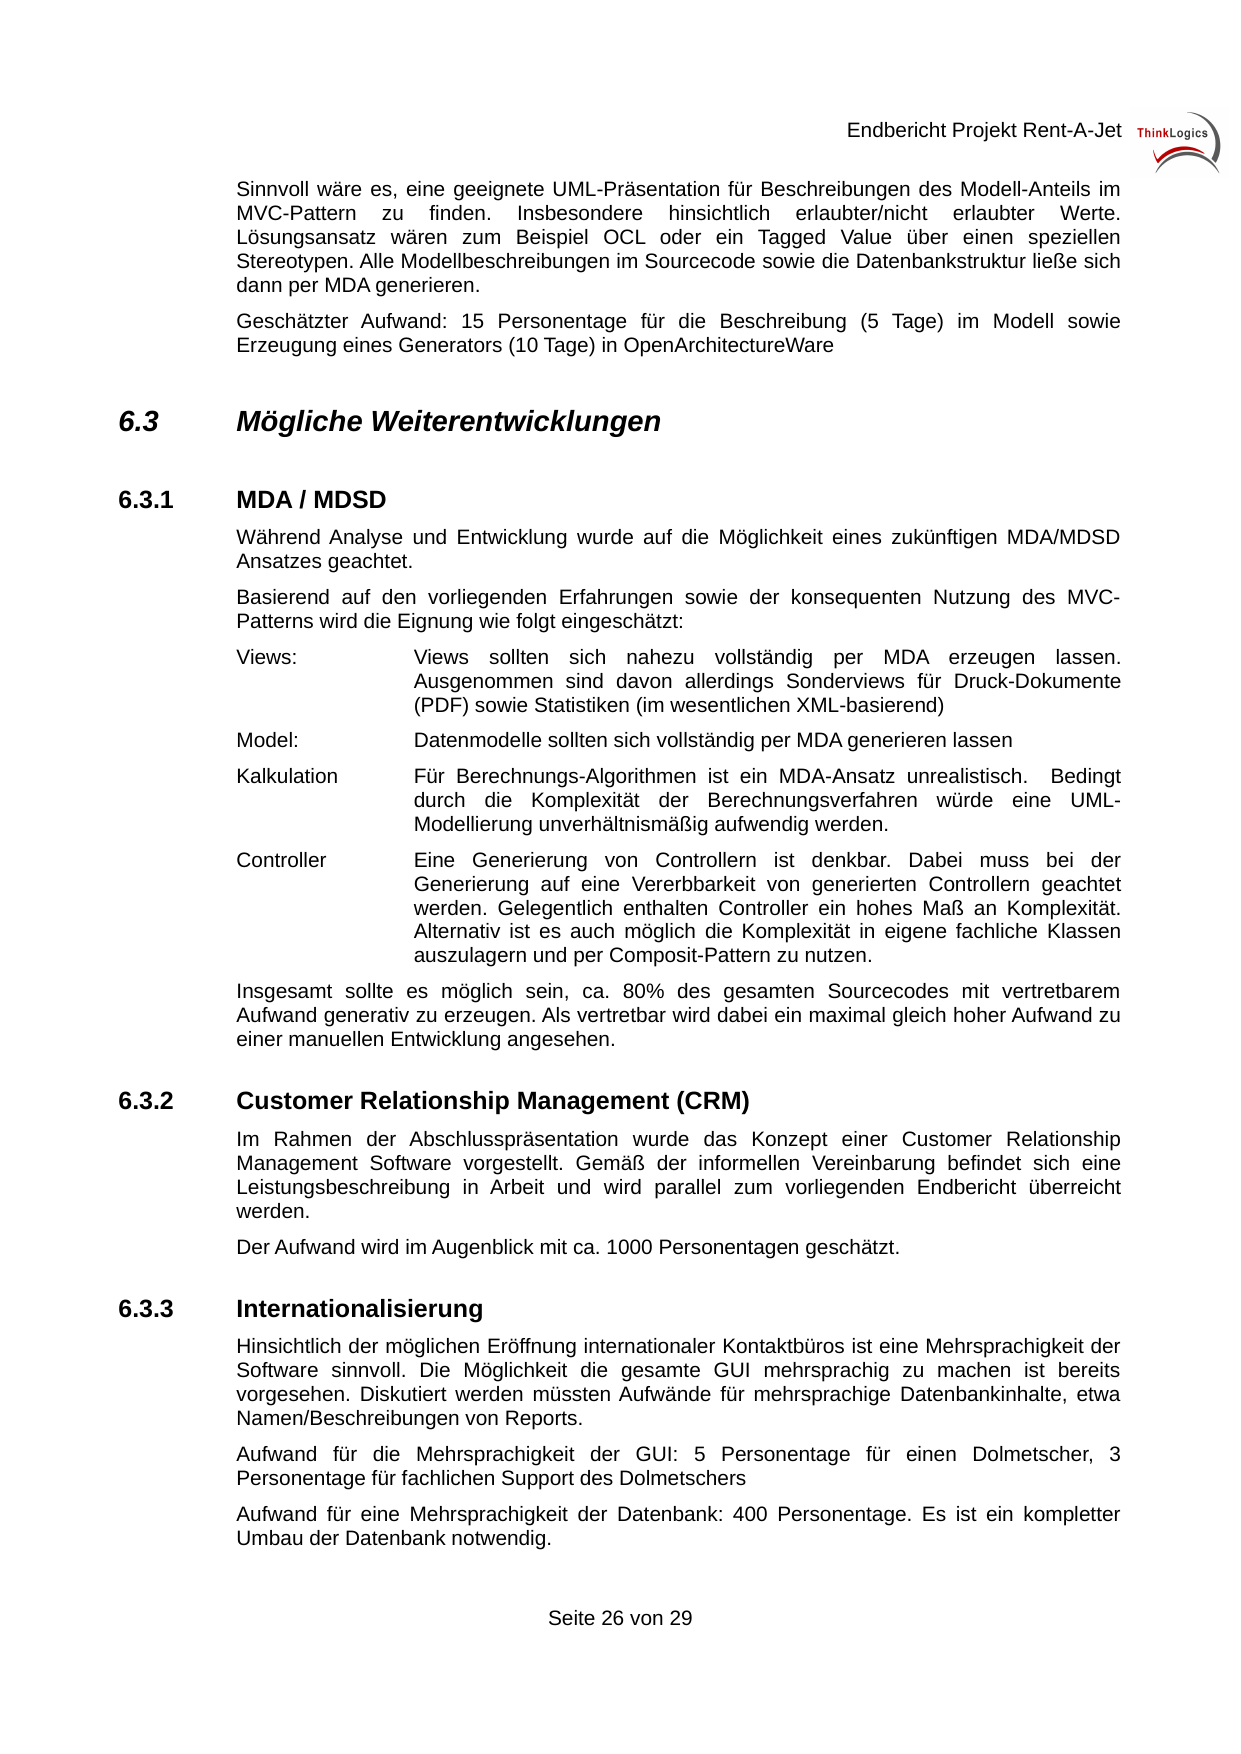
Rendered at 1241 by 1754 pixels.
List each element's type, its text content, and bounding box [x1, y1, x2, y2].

text Model: Datenmodelle sollten sich vollständig per MDA generieren lassen [236, 728, 1122, 752]
text Kalkulation Für Berechnungs-Algorithmen ist ein MDA-Ansatz unrealistisch. Bedingt durch die Komplexität der Berechnungsverfahren würde eine UML-Modellierung unverhältnismäßig aufwendig werden. [236, 764, 1122, 836]
subtitle Internationalisierung [118, 1294, 1122, 1323]
text Hinsichtlich der möglichen Eröffnung internationaler Kontaktbüros ist eine Mehrsprachigkeit der Software sinnvoll. Die Möglichkeit die gesamte GUI mehrsprachig zu machen ist bereits vorgesehen. Diskutiert werden müssten Aufwände für mehrsprachige Datenbankinhalte, etwa Namen/Beschreibungen von Reports. [236, 1334, 1122, 1430]
text Im Rahmen der Abschlusspräsentation wurde das Konzept einer Customer Relationship Management Software vorgestellt. Gemäß der informellen Vereinbarung befindet sich eine Leistungsbeschreibung in Arbeit und wird parallel zum vorliegenden Endbericht überreicht werden. [236, 1127, 1122, 1223]
text Aufwand für eine Mehrsprachigkeit der Datenbank: 400 Personentage. Es ist ein kompletter Umbau der Datenbank notwendig. [236, 1502, 1122, 1549]
subtitle Mögliche Weiterentwicklungen [118, 404, 1122, 437]
text Sinnvoll wäre es, eine geeignete UML-Präsentation für Beschreibungen des Modell-Anteils im MVC-Pattern zu finden. Insbesondere hinsichtlich erlaubter/nicht erlaubter Werte. Lösungsansatz wären zum Beispiel OCL oder ein Tagged Value über einen speziellen Stereotypen. Alle Modellbeschreibungen im Sourcecode sowie die Datenbankstruktur ließe sich dann per MDA generieren. [236, 177, 1122, 297]
text Basierend auf den vorliegenden Erfahrungen sowie der konsequenten Nutzung des MVC-Patterns wird die Eignung wie folgt eingeschätzt: [236, 585, 1122, 633]
text Während Analyse und Entwicklung wurde auf die Möglichkeit eines zukünftigen MDA/MDSD Ansatzes geachtet. [236, 525, 1122, 573]
subtitle MDA / MDSD [118, 484, 1122, 513]
text Geschätzter Aufwand: 15 Personentage für die Beschreibung (5 Tage) im Modell sowie Erzeugung eines Generators (10 Tage) in OpenArchitectureWare [236, 309, 1122, 357]
picture [1130, 107, 1230, 178]
subtitle Customer Relationship Management (CRM) [118, 1086, 1122, 1115]
text Controller Eine Generierung von Controllern ist denkbar. Dabei muss bei der Generierung auf eine Vererbbarkeit von generierten Controllern geachtet werden. Gelegentlich enthalten Controller ein hohes Maß an Komplexität. Alternativ ist es auch möglich die Komplexität in eigene fachliche Klassen auszulagern und per Composit-Pattern zu nutzen. [236, 847, 1122, 967]
text Der Aufwand wird im Augenblick mit ca. 1000 Personentagen geschätzt. [236, 1234, 1122, 1258]
text Views: Views sollten sich nahezu vollständig per MDA erzeugen lassen. Ausgenommen sind davon allerdings Sonderviews für Druck-Dokumente (PDF) sowie Statistiken (im wesentlichen XML-basierend) [236, 644, 1122, 716]
text Aufwand für die Mehrsprachigkeit der GUI: 5 Personentage für einen Dolmetscher, 3 Personentage für fachlichen Support des Dolmetschers [236, 1442, 1122, 1490]
text Insgesamt sollte es möglich sein, ca. 80% des gesamten Sourcecodes mit vertretbarem Aufwand generativ zu erzeugen. Als vertretbar wird dabei ein maximal gleich hoher Aufwand zu einer manuellen Entwicklung angesehen. [236, 979, 1122, 1051]
